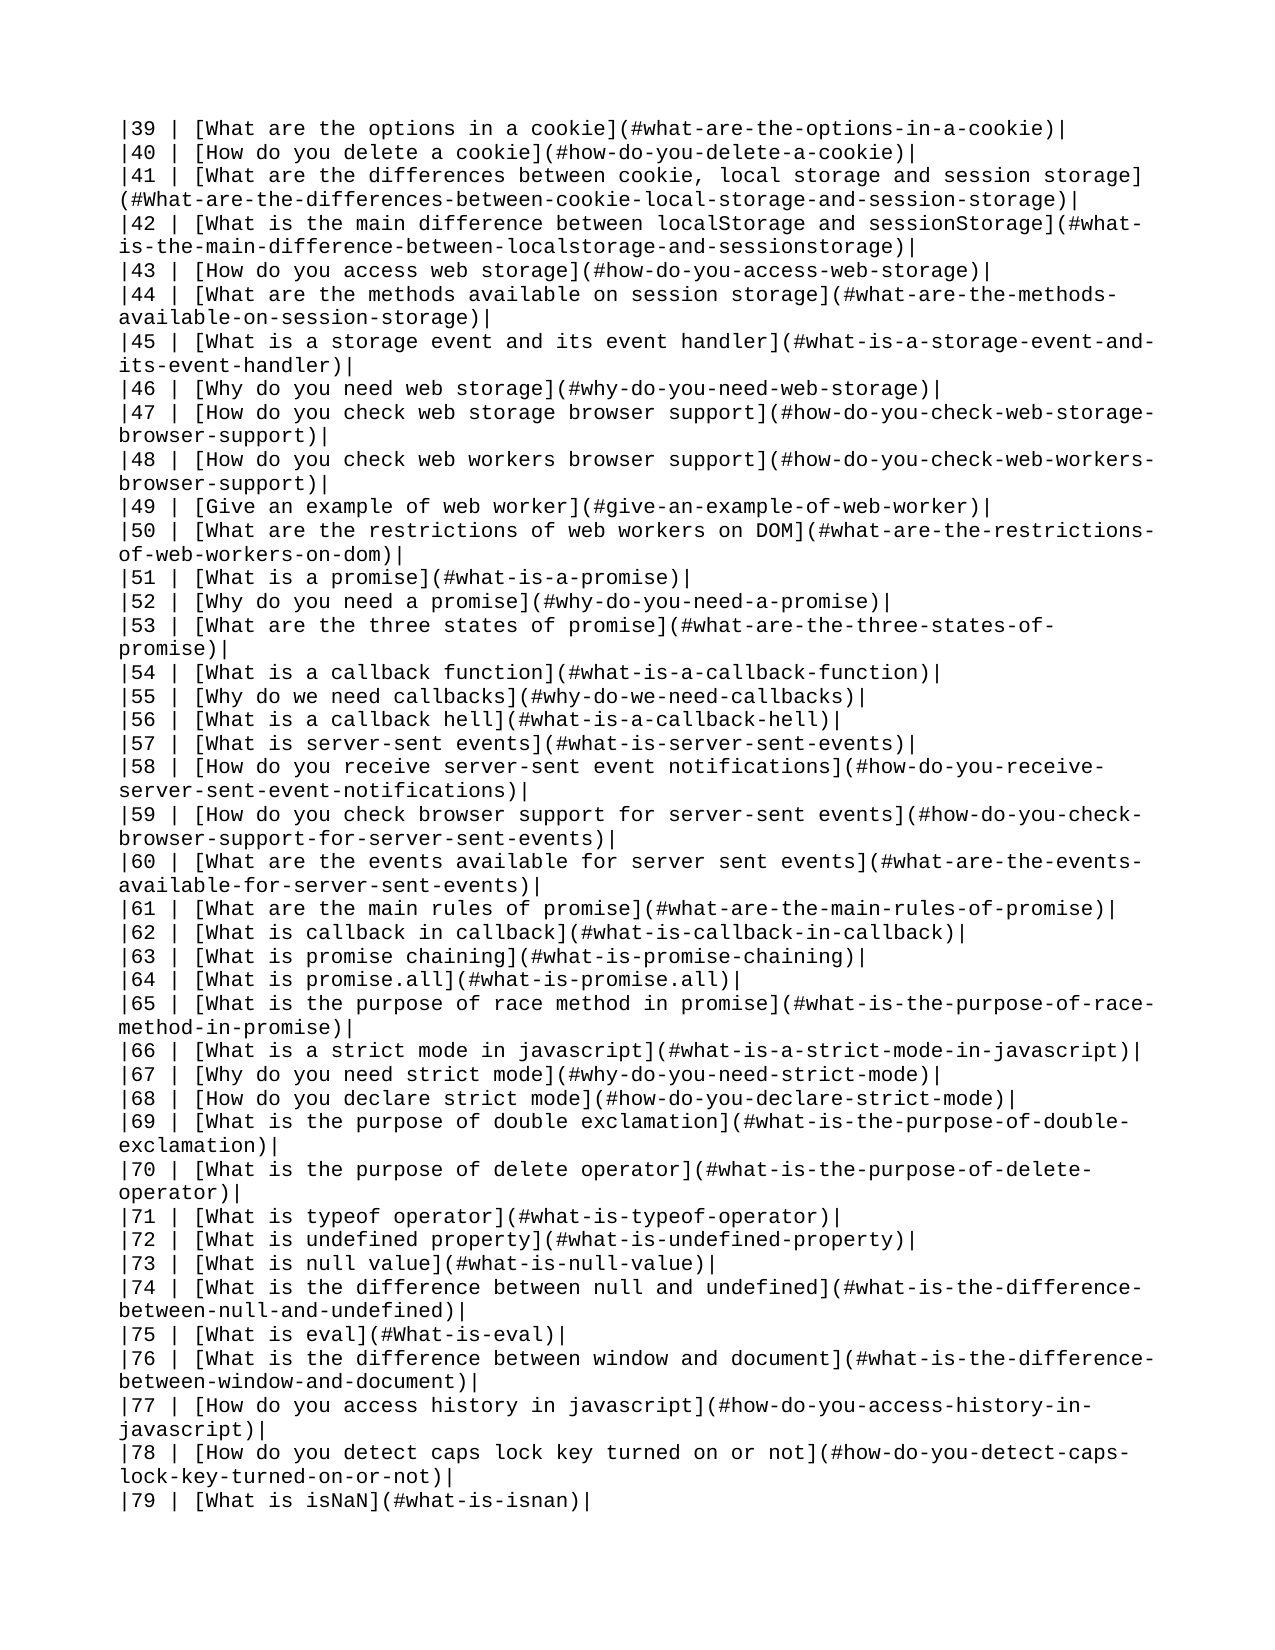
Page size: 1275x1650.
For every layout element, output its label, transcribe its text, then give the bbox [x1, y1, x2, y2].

text |57 | [What is server-sent events](#what-is-server-sent-events)| [118, 733, 1157, 757]
text |75 | [What is eval](#What-is-eval)| [118, 1324, 1157, 1348]
text |40 | [How do you delete a cookie](#how-do-you-delete-a-cookie)| [118, 142, 1157, 165]
text |74 | [What is the difference between null and undefined](#what-is-the-difference-between-null-and-undefined)| [118, 1277, 1157, 1324]
text |62 | [What is callback in callback](#what-is-callback-in-callback)| [118, 922, 1157, 946]
text |43 | [How do you access web storage](#how-do-you-access-web-storage)| [118, 260, 1157, 284]
text |70 | [What is the purpose of delete operator](#what-is-the-purpose-of-delete-operator)| [118, 1158, 1157, 1206]
text |53 | [What are the three states of promise](#what-are-the-three-states-of-promise)| [118, 615, 1157, 662]
text |69 | [What is the purpose of double exclamation](#what-is-the-purpose-of-double-exclamation)| [118, 1111, 1157, 1158]
text |72 | [What is undefined property](#what-is-undefined-property)| [118, 1229, 1157, 1253]
text |46 | [Why do you need web storage](#why-do-you-need-web-storage)| [118, 378, 1157, 402]
text |73 | [What is null value](#what-is-null-value)| [118, 1253, 1157, 1277]
text |41 | [What are the differences between cookie, local storage and session storage](#What-are-the-differences-between-cookie-local-storage-and-session-storage)| [118, 165, 1157, 213]
text |55 | [Why do we need callbacks](#why-do-we-need-callbacks)| [118, 686, 1157, 709]
text |64 | [What is promise.all](#what-is-promise.all)| [118, 969, 1157, 993]
text |39 | [What are the options in a cookie](#what-are-the-options-in-a-cookie)| [118, 118, 1157, 142]
text |47 | [How do you check web storage browser support](#how-do-you-check-web-storage-browser-support)| [118, 402, 1157, 449]
text |48 | [How do you check web workers browser support](#how-do-you-check-web-workers-browser-support)| [118, 449, 1157, 496]
text |59 | [How do you check browser support for server-sent events](#how-do-you-check-browser-support-for-server-sent-events)| [118, 804, 1157, 851]
text |76 | [What is the difference between window and document](#what-is-the-difference-between-window-and-document)| [118, 1348, 1157, 1395]
text |77 | [How do you access history in javascript](#how-do-you-access-history-in-javascript)| [118, 1395, 1157, 1442]
text |66 | [What is a strict mode in javascript](#what-is-a-strict-mode-in-javascript)| [118, 1040, 1157, 1064]
text |44 | [What are the methods available on session storage](#what-are-the-methods-available-on-session-storage)| [118, 284, 1157, 331]
text |68 | [How do you declare strict mode](#how-do-you-declare-strict-mode)| [118, 1088, 1157, 1111]
text |49 | [Give an example of web worker](#give-an-example-of-web-worker)| [118, 496, 1157, 520]
text |67 | [Why do you need strict mode](#why-do-you-need-strict-mode)| [118, 1064, 1157, 1088]
text |56 | [What is a callback hell](#what-is-a-callback-hell)| [118, 709, 1157, 733]
text |61 | [What are the main rules of promise](#what-are-the-main-rules-of-promise)| [118, 898, 1157, 922]
text |51 | [What is a promise](#what-is-a-promise)| [118, 567, 1157, 591]
text |45 | [What is a storage event and its event handler](#what-is-a-storage-event-and-its-event-handler)| [118, 331, 1157, 378]
text |58 | [How do you receive server-sent event notifications](#how-do-you-receive-server-sent-event-notifications)| [118, 757, 1157, 804]
text |79 | [What is isNaN](#what-is-isnan)| [118, 1489, 1157, 1513]
text |78 | [How do you detect caps lock key turned on or not](#how-do-you-detect-caps-lock-key-turned-on-or-not)| [118, 1442, 1157, 1489]
text |52 | [Why do you need a promise](#why-do-you-need-a-promise)| [118, 591, 1157, 615]
text |63 | [What is promise chaining](#what-is-promise-chaining)| [118, 946, 1157, 969]
text |54 | [What is a callback function](#what-is-a-callback-function)| [118, 662, 1157, 686]
text |65 | [What is the purpose of race method in promise](#what-is-the-purpose-of-race-method-in-promise)| [118, 993, 1157, 1040]
text |42 | [What is the main difference between localStorage and sessionStorage](#what-is-the-main-difference-between-localstorage-and-sessionstorage)| [118, 213, 1157, 260]
text |60 | [What are the events available for server sent events](#what-are-the-events-available-for-server-sent-events)| [118, 851, 1157, 898]
text |50 | [What are the restrictions of web workers on DOM](#what-are-the-restrictions-of-web-workers-on-dom)| [118, 520, 1157, 567]
text |71 | [What is typeof operator](#what-is-typeof-operator)| [118, 1206, 1157, 1229]
